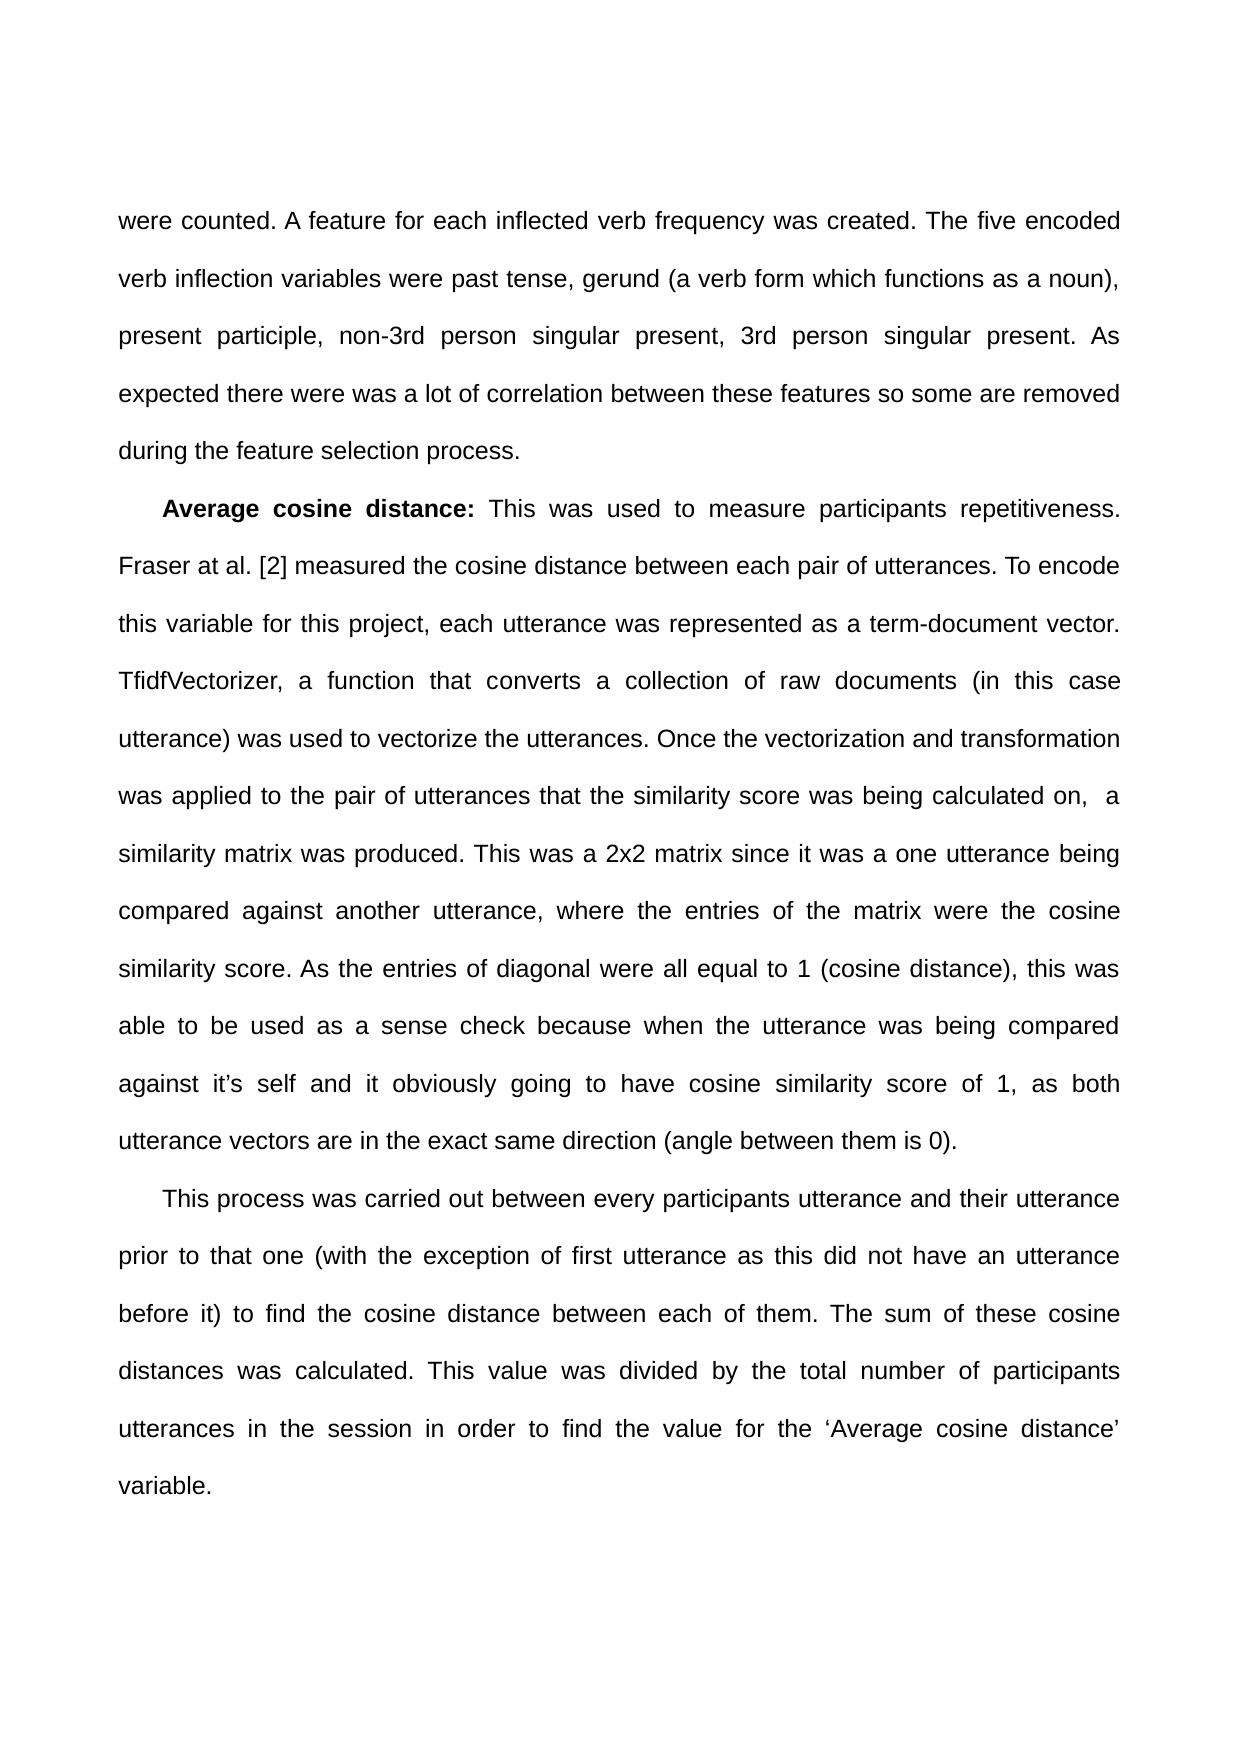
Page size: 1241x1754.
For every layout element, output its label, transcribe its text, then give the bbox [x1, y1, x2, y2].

text This process was carried out between every participants utterance and their utterance prior to that one (with the exception of first utterance as this did not have an utterance before it) to find the cosine distance between each of them. The sum of these cosine distances was calculated. This value was divided by the total number of participants utterances in the session in order to find the value for the ‘Average cosine distance’ variable. [118, 1184, 1122, 1500]
text were counted. A feature for each inflected verb frequency was created. The five encoded verb inflection variables were past tense, gerund (a verb form which functions as a noun), present participle, non-3rd person singular present, 3rd person singular present. As expected there were was a lot of correlation between these features so some are removed during the feature selection process. [118, 206, 1122, 465]
text Average cosine distance: This was used to measure participants repetitiveness. Fraser at al. [2] measured the cosine distance between each pair of utterances. To encode this variable for this project, each utterance was represented as a term-document vector. TfidfVectorizer, a function that converts a collection of raw documents (in this case utterance) was used to vectorize the utterances. Once the vectorization and transformation was applied to the pair of utterances that the similarity score was being calculated on, a similarity matrix was produced. This was a 2x2 matrix since it was a one utterance being compared against another utterance, where the entries of the matrix were the cosine similarity score. As the entries of diagonal were all equal to 1 (cosine distance), this was able to be used as a sense check because when the utterance was being compared against it’s self and it obviously going to have cosine similarity score of 1, as both utterance vectors are in the exact same direction (angle between them is 0). [118, 494, 1122, 1155]
